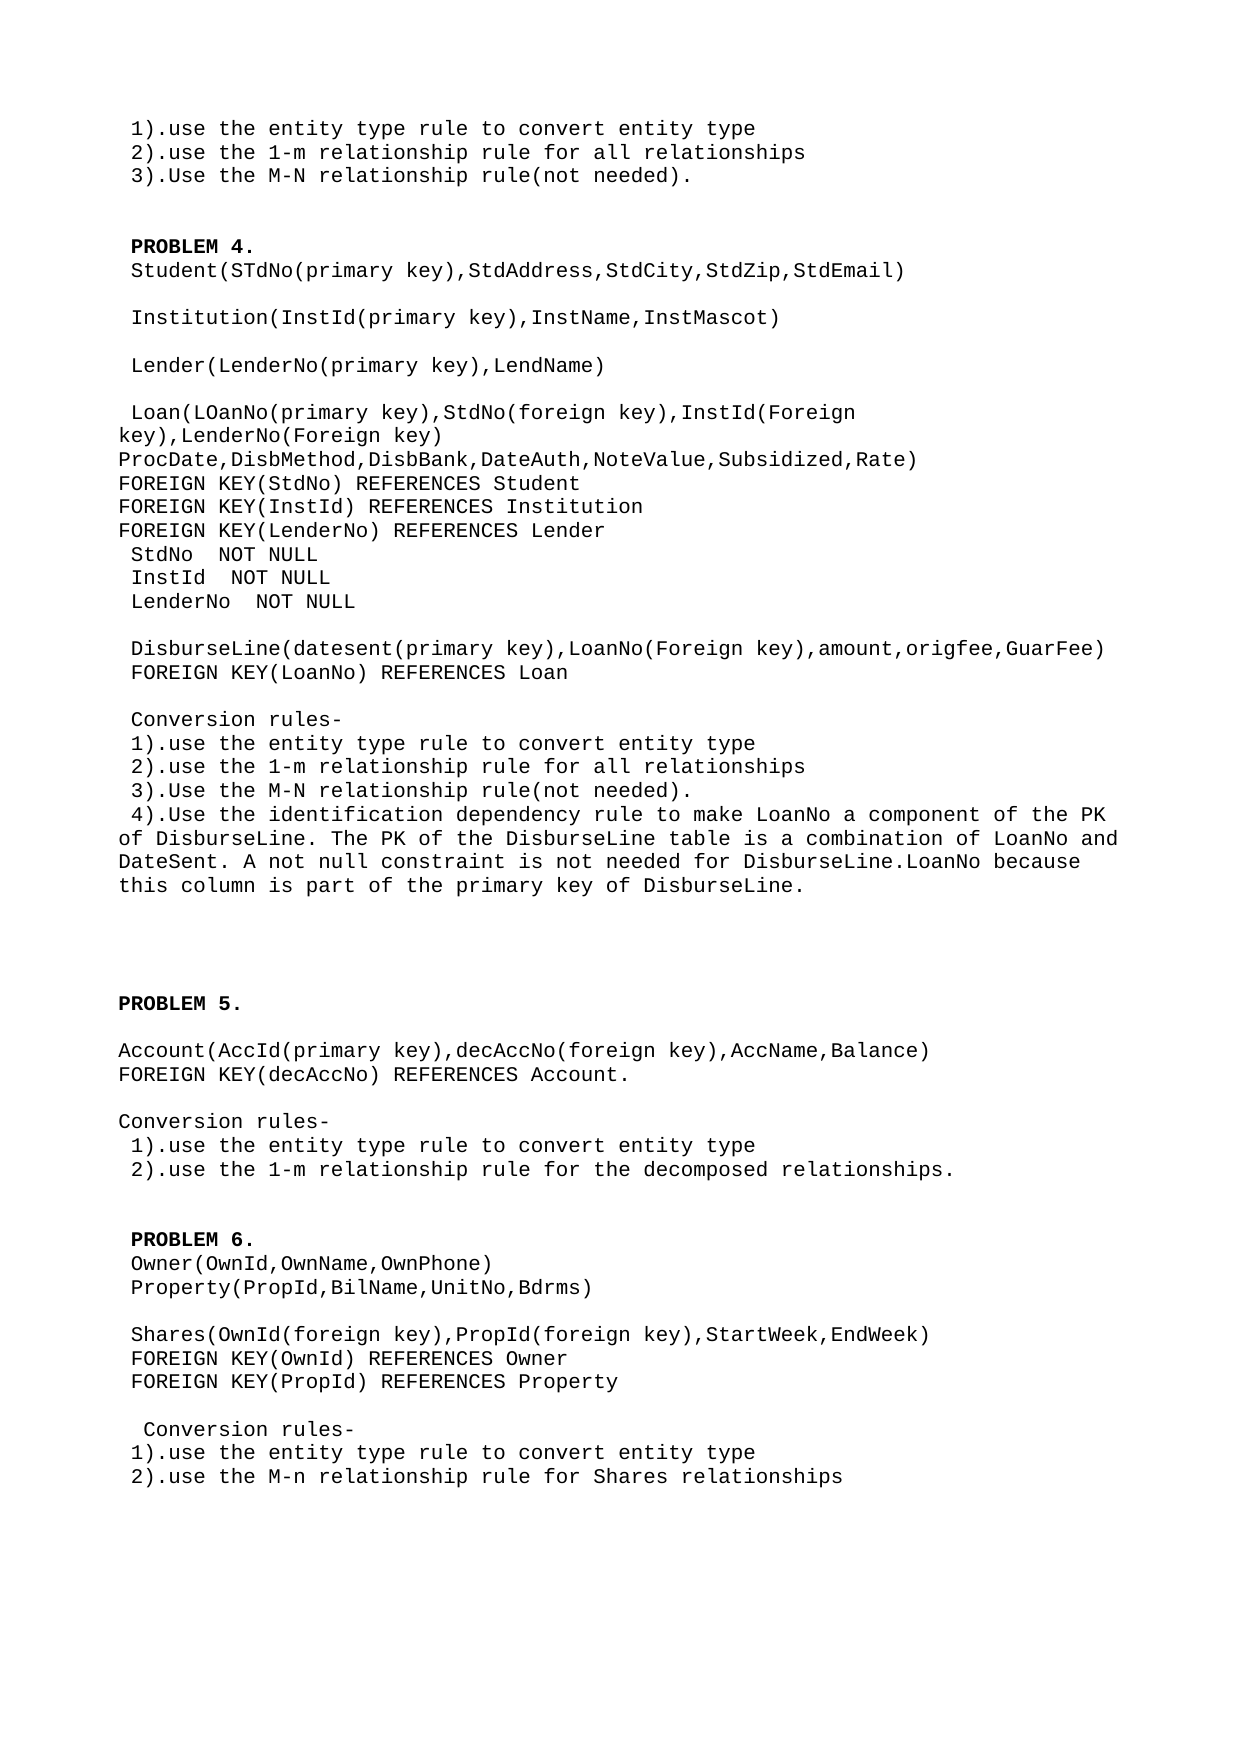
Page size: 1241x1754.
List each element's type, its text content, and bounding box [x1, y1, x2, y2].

text FOREIGN KEY(InstId) REFERENCES Institution [118, 496, 1122, 520]
text Account(AccId(primary key),decAccNo(foreign key),AccName,Balance) [118, 1040, 1122, 1064]
text DisburseLine(datesent(primary key),LoanNo(Foreign key),amount,origfee,GuarFee) [118, 638, 1122, 662]
text FOREIGN KEY(LoanNo) REFERENCES Loan [118, 662, 1122, 686]
text 2).use the 1-m relationship rule for all relationships [118, 142, 1122, 165]
text Owner(OwnId,OwnName,OwnPhone) [118, 1253, 1122, 1277]
text StdNo NOT NULL [118, 544, 1122, 567]
text Student(STdNo(primary key),StdAddress,StdCity,StdZip,StdEmail) [118, 260, 1122, 284]
text 1).use the entity type rule to convert entity type [118, 1135, 1122, 1158]
text Lender(LenderNo(primary key),LendName) [118, 354, 1122, 378]
text 2).use the 1-m relationship rule for all relationships [118, 757, 1122, 780]
text 4).Use the identification dependency rule to make LoanNo a component of the PK of DisburseLine. The PK of the DisburseLine table is a combination of LoanNo and DateSent. A not null constraint is not needed for DisburseLine.LoanNo because this column is part of the primary key of DisburseLine. [118, 804, 1122, 898]
text PROBLEM 4. [118, 236, 1122, 260]
text Conversion rules- [118, 1111, 1122, 1135]
text PROBLEM 6. [118, 1229, 1122, 1253]
text PROBLEM 5. [118, 993, 1122, 1017]
text Loan(LOanNo(primary key),StdNo(foreign key),InstId(Foreign key),LenderNo(Foreign key) ProcDate,DisbMethod,DisbBank,DateAuth,NoteValue,Subsidized,Rate) [118, 402, 1122, 473]
text 2).use the 1-m relationship rule for the decomposed relationships. [118, 1158, 1122, 1182]
text 3).Use the M-N relationship rule(not needed). [118, 165, 1122, 189]
text 1).use the entity type rule to convert entity type [118, 1442, 1122, 1466]
text Property(PropId,BilName,UnitNo,Bdrms) [118, 1277, 1122, 1300]
text 2).use the M-n relationship rule for Shares relationships [118, 1466, 1122, 1489]
text Conversion rules- [118, 1419, 1122, 1442]
text FOREIGN KEY(StdNo) REFERENCES Student [118, 473, 1122, 496]
text 1).use the entity type rule to convert entity type [118, 118, 1122, 142]
text Conversion rules- [118, 709, 1122, 733]
text FOREIGN KEY(OwnId) REFERENCES Owner [118, 1348, 1122, 1371]
text FOREIGN KEY(PropId) REFERENCES Property [118, 1371, 1122, 1395]
text FOREIGN KEY(decAccNo) REFERENCES Account. [118, 1064, 1122, 1088]
text FOREIGN KEY(LenderNo) REFERENCES Lender [118, 520, 1122, 544]
text LenderNo NOT NULL [118, 591, 1122, 615]
text 3).Use the M-N relationship rule(not needed). [118, 780, 1122, 804]
text Institution(InstId(primary key),InstName,InstMascot) [118, 307, 1122, 331]
text 1).use the entity type rule to convert entity type [118, 733, 1122, 757]
text Shares(OwnId(foreign key),PropId(foreign key),StartWeek,EndWeek) [118, 1324, 1122, 1348]
text InstId NOT NULL [118, 567, 1122, 591]
